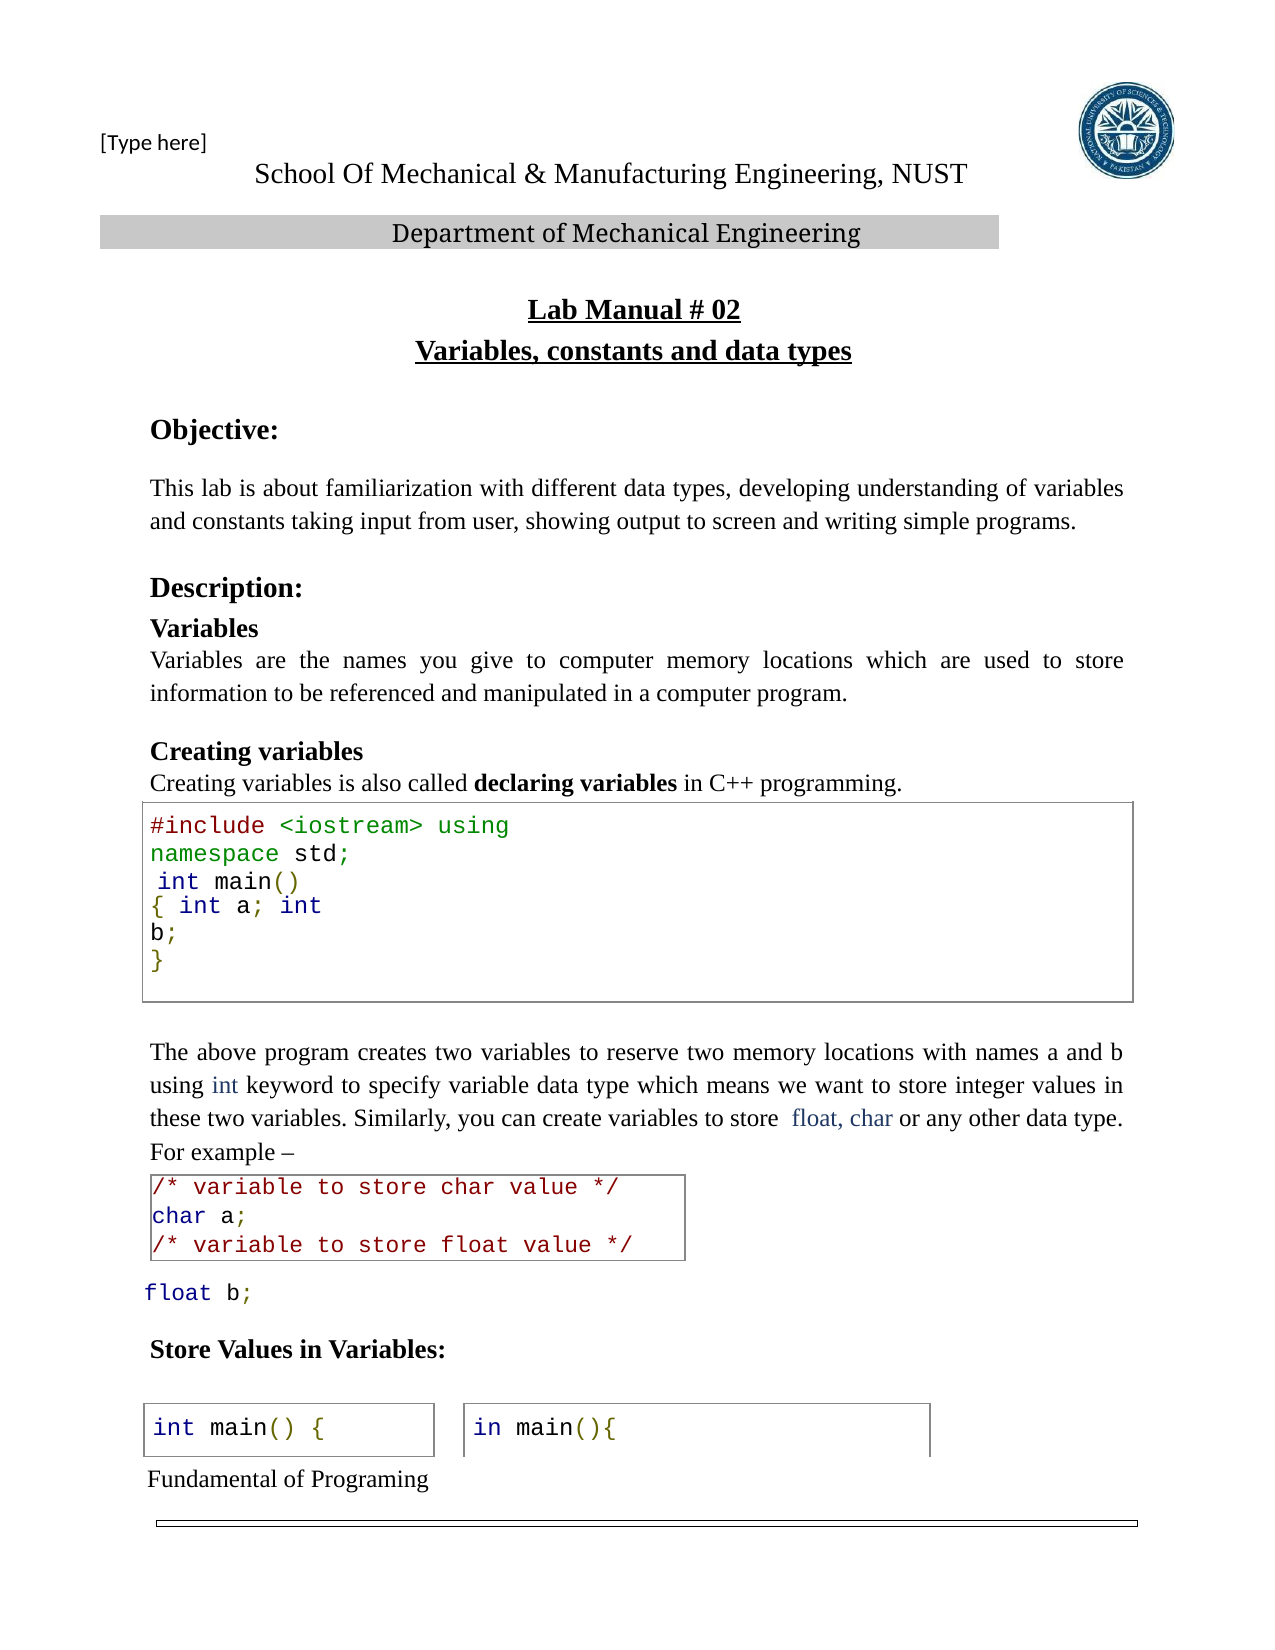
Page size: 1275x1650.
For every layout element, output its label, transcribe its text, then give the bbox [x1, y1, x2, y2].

text Objective: [149, 412, 1125, 446]
text Variables are the names you give to computer memory locations which are used to store information to be referenced and manipulated in a computer program. [149, 645, 1125, 707]
text Creating variables is also called declaring variables in C++ programming. [149, 768, 1125, 797]
text Store Values in Variables: [149, 1333, 1125, 1364]
text For example – [149, 1137, 1125, 1165]
subtitle Variables [149, 612, 1125, 643]
text This lab is about familiarization with different data types, developing understanding of variables and constants taking input from user, showing output to screen and writing simple programs. [149, 473, 1125, 534]
text Description: [149, 570, 1125, 604]
table_header [434, 1373, 1135, 1457]
text Variables, constants and data types [149, 333, 1125, 366]
subtitle Creating variables [149, 735, 1125, 766]
table_header [144, 1373, 434, 1403]
table_header #include <iostream> using namespace std; int main() { int a; int b; } [143, 803, 1132, 1001]
text /* variable to store char value */ char a; [152, 1176, 684, 1230]
table_header int main() { [145, 1404, 433, 1456]
text The above program creates two variables to reserve two memory locations with names a and b using int keyword to specify variable data type which means we want to store integer values in these two variables. Similarly, you can create variables to store float, char or any other data type. [149, 1037, 1125, 1132]
text Lab Manual # 02 [98, 275, 1125, 330]
text /* variable to store float value */ [152, 1232, 684, 1260]
table_header in main(){ [465, 1404, 929, 1457]
text float b; [100, 1271, 1125, 1311]
